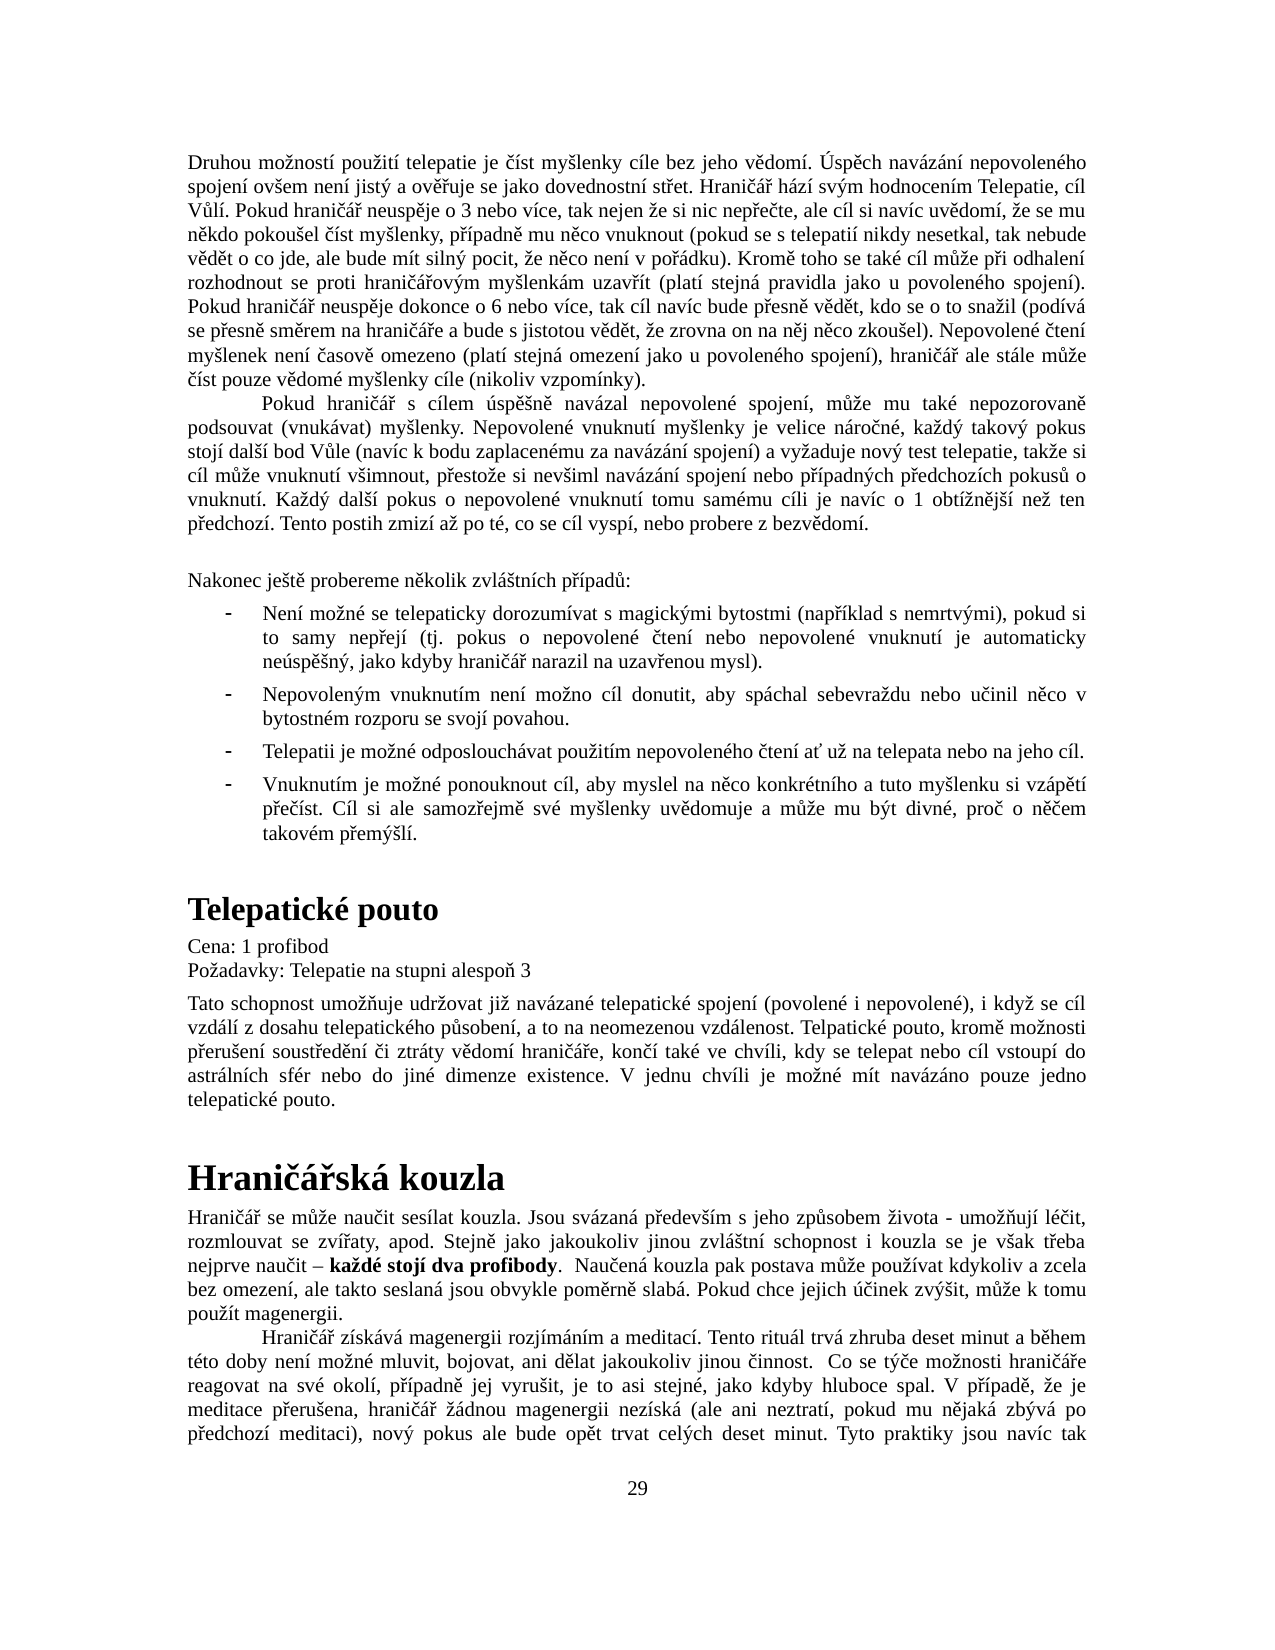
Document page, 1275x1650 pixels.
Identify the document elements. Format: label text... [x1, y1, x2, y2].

list Nepovoleným vnuknutím není možno cíl donutit, aby spáchal sebevraždu nebo učinil něco v bytostném rozporu se svojí povahou. [225, 682, 1087, 730]
text Hraničář se může naučit sesílat kouzla. Jsou svázaná především s jeho způsobem života - umožňují léčit, rozmlouvat se zvířaty, apod. Stejně jako jakoukoliv jinou zvláštní schopnost i kouzla se je však třeba nejprve naučit – každé stojí dva profibody. Naučená kouzla pak postava může používat kdykoliv a zcela bez omezení, ale takto seslaná jsou obvykle poměrně slabá. Pokud chce jejich účinek zvýšit, může k tomu použít magenergii. Hraničář získává magenergii rozjímáním a meditací. Tento rituál trvá zhruba deset minut a během této doby není možné mluvit, bojovat, ani dělat jakoukoliv jinou činnost. Co se týče možnosti hraničáře reagovat na své okolí, případně jej vyrušit, je to asi stejné, jako kdyby hluboce spal. V případě, že je meditace přerušena, hraničář žádnou magenergii nezíská (ale ani neztratí, pokud mu nějaká zbývá po předchozí meditaci), nový pokus ale bude opět trvat celých deset minut. Tyto praktiky jsou navíc tak [187, 1205, 1087, 1445]
list Telepatii je možné odposlouchávat použitím nepovoleného čtení ať už na telepata nebo na jeho cíl. [225, 739, 1087, 763]
subtitle Hraničářská kouzla [187, 1156, 1087, 1199]
text Tato schopnost umožňuje udržovat již navázané telepatické spojení (povolené i nepovolené), i když se cíl vzdálí z dosahu telepatického působení, a to na neomezenou vzdálenost. Telpatické pouto, kromě možnosti přerušení soustředění či ztráty vědomí hraničáře, končí také ve chvíli, kdy se telepat nebo cíl vstoupí do astrálních sfér nebo do jiné dimenze existence. V jednu chvíli je možné mít navázáno pouze jedno telepatické pouto. [187, 991, 1087, 1111]
list Vnuknutím je možné ponouknout cíl, aby myslel na něco konkrétního a tuto myšlenku si vzápětí přečíst. Cíl si ale samozřejmě své myšlenky uvědomuje a může mu být divné, proč o něčem takovém přemýšlí. [225, 772, 1087, 844]
text Nakonec ještě probereme několik zvláštních případů: [187, 568, 1087, 592]
subtitle Telepatické pouto [187, 889, 1087, 928]
text Cena: 1 profibod Požadavky: Telepatie na stupni alespoň 3 [187, 933, 1087, 982]
list Není možné se telepaticky dorozumívat s magickými bytostmi (například s nemrtvými), pokud si to samy nepřejí (tj. pokus o nepovolené čtení nebo nepovolené vnuknutí je automaticky neúspěšný, jako kdyby hraničář narazil na uzavřenou mysl). [225, 601, 1087, 673]
text Druhou možností použití telepatie je číst myšlenky cíle bez jeho vědomí. Úspěch navázání nepovoleného spojení ovšem není jistý a ověřuje se jako dovednostní střet. Hraničář hází svým hodnocením Telepatie, cíl Vůlí. Pokud hraničář neuspěje o 3 nebo více, tak nejen že si nic nepřečte, ale cíl si navíc uvědomí, že se mu někdo pokoušel číst myšlenky, případně mu něco vnuknout (pokud se s telepatií nikdy nesetkal, tak nebude vědět o co jde, ale bude mít silný pocit, že něco není v pořádku). Kromě toho se také cíl může při odhalení rozhodnout se proti hraničářovým myšlenkám uzavřít (platí stejná pravidla jako u povoleného spojení). Pokud hraničář neuspěje dokonce o 6 nebo více, tak cíl navíc bude přesně vědět, kdo se o to snažil (podívá se přesně směrem na hraničáře a bude s jistotou vědět, že zrovna on na něj něco zkoušel). Nepovolené čtení myšlenek není časově omezeno (platí stejná omezení jako u povoleného spojení), hraničář ale stále může číst pouze vědomé myšlenky cíle (nikoliv vzpomínky). Pokud hraničář s cílem úspěšně navázal nepovolené spojení, může mu také nepozorovaně podsouvat (vnukávat) myšlenky. Nepovolené vnuknutí myšlenky je velice náročné, každý takový pokus stojí další bod Vůle (navíc k bodu zaplacenému za navázání spojení) a vyžaduje nový test telepatie, takže si cíl může vnuknutí všimnout, přestože si nevšiml navázání spojení nebo případných předchozích pokusů o vnuknutí. Každý další pokus o nepovolené vnuknutí tomu samému cíli je navíc o 1 obtížnější než ten předchozí. Tento postih zmizí až po té, co se cíl vyspí, nebo probere z bezvědomí. [187, 150, 1087, 559]
